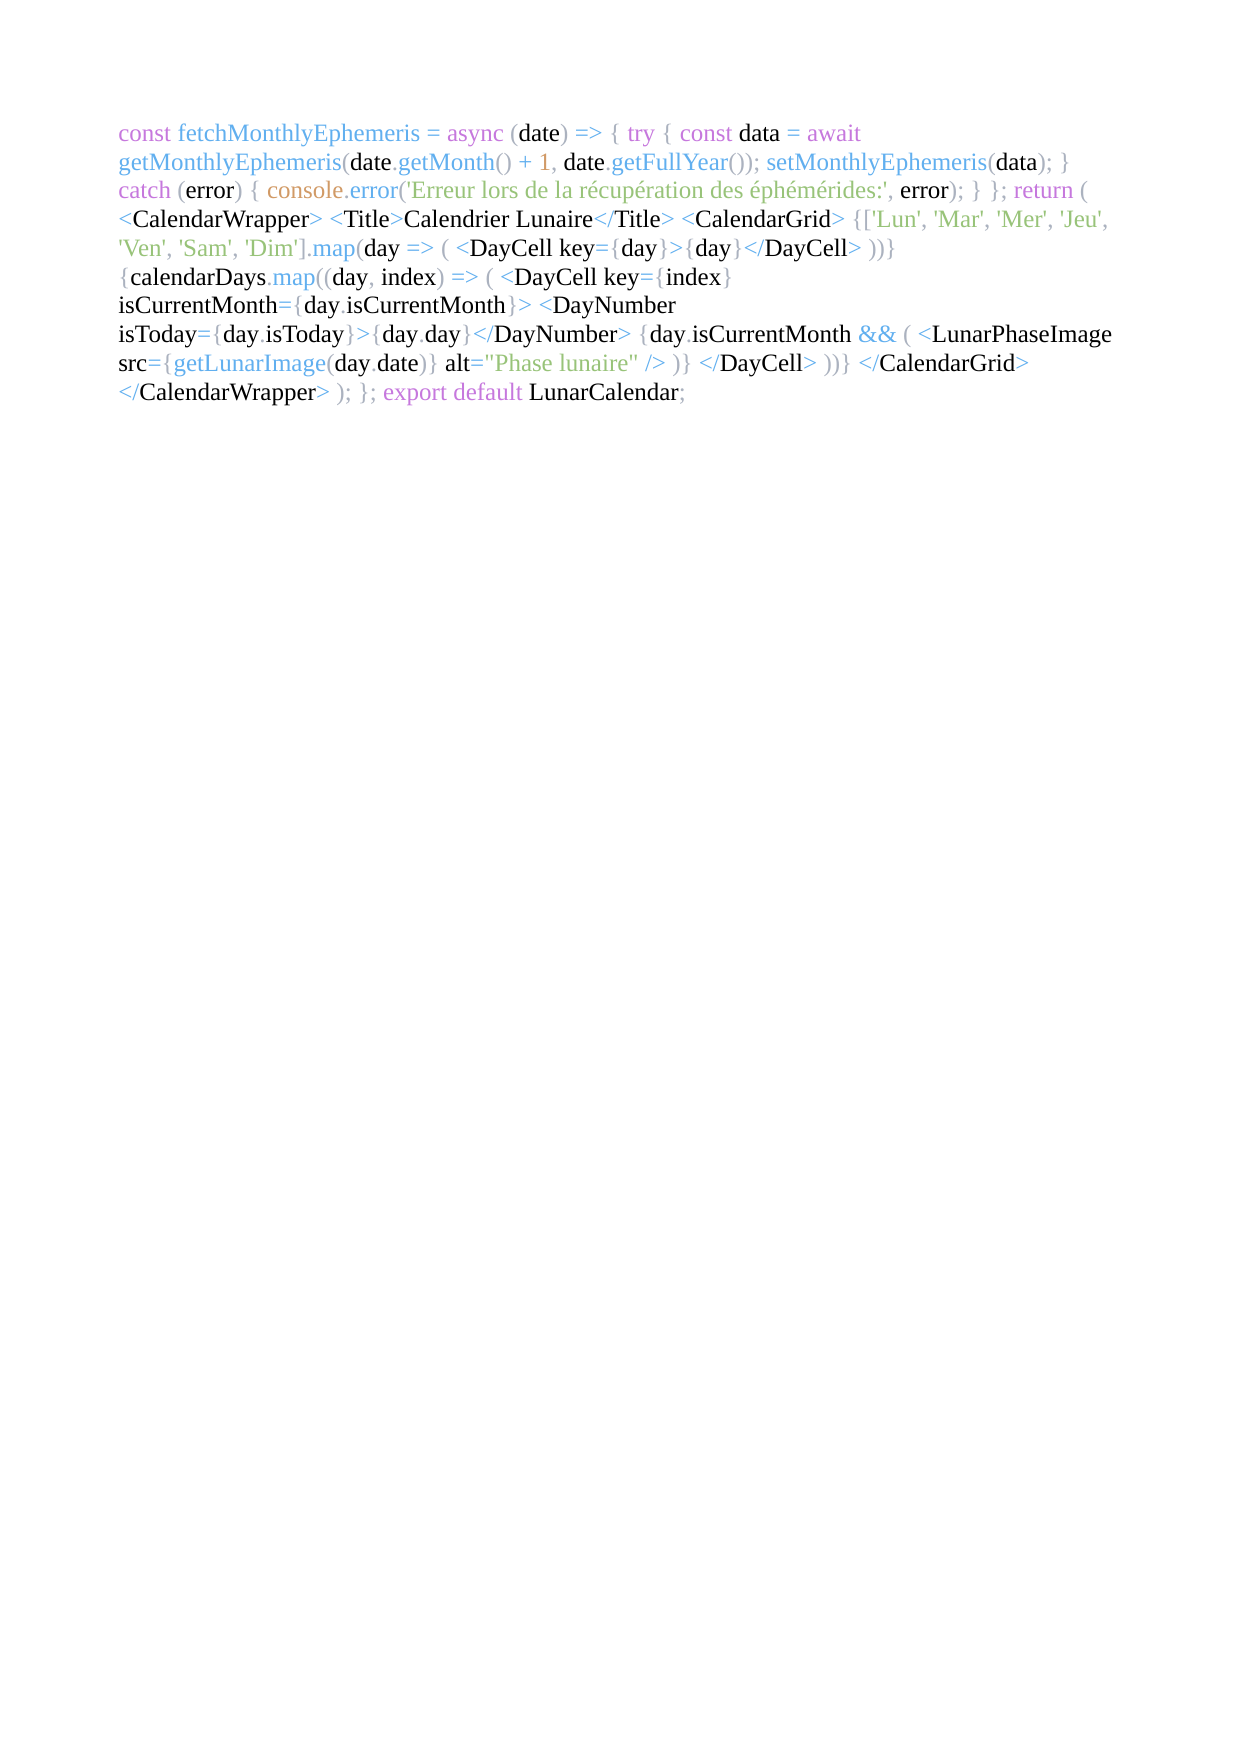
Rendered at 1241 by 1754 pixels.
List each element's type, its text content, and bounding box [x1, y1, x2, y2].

text const fetchMonthlyEphemeris = async (date) => { try { const data = await getMonthlyEphemeris(date.getMonth() + 1, date.getFullYear()); setMonthlyEphemeris(data); } catch (error) { console.error('Erreur lors de la récupération des éphémérides:', error); } }; return ( <CalendarWrapper> <Title>Calendrier Lunaire</Title> <CalendarGrid> {['Lun', 'Mar', 'Mer', 'Jeu', 'Ven', 'Sam', 'Dim'].map(day => ( <DayCell key={day}>{day}</DayCell> ))} {calendarDays.map((day, index) => ( <DayCell key={index} isCurrentMonth={day.isCurrentMonth}> <DayNumber isToday={day.isToday}>{day.day}</DayNumber> {day.isCurrentMonth && ( <LunarPhaseImage src={getLunarImage(day.date)} alt="Phase lunaire" /> )} </DayCell> ))} </CalendarGrid> </CalendarWrapper> ); }; export default LunarCalendar; [118, 118, 1122, 406]
